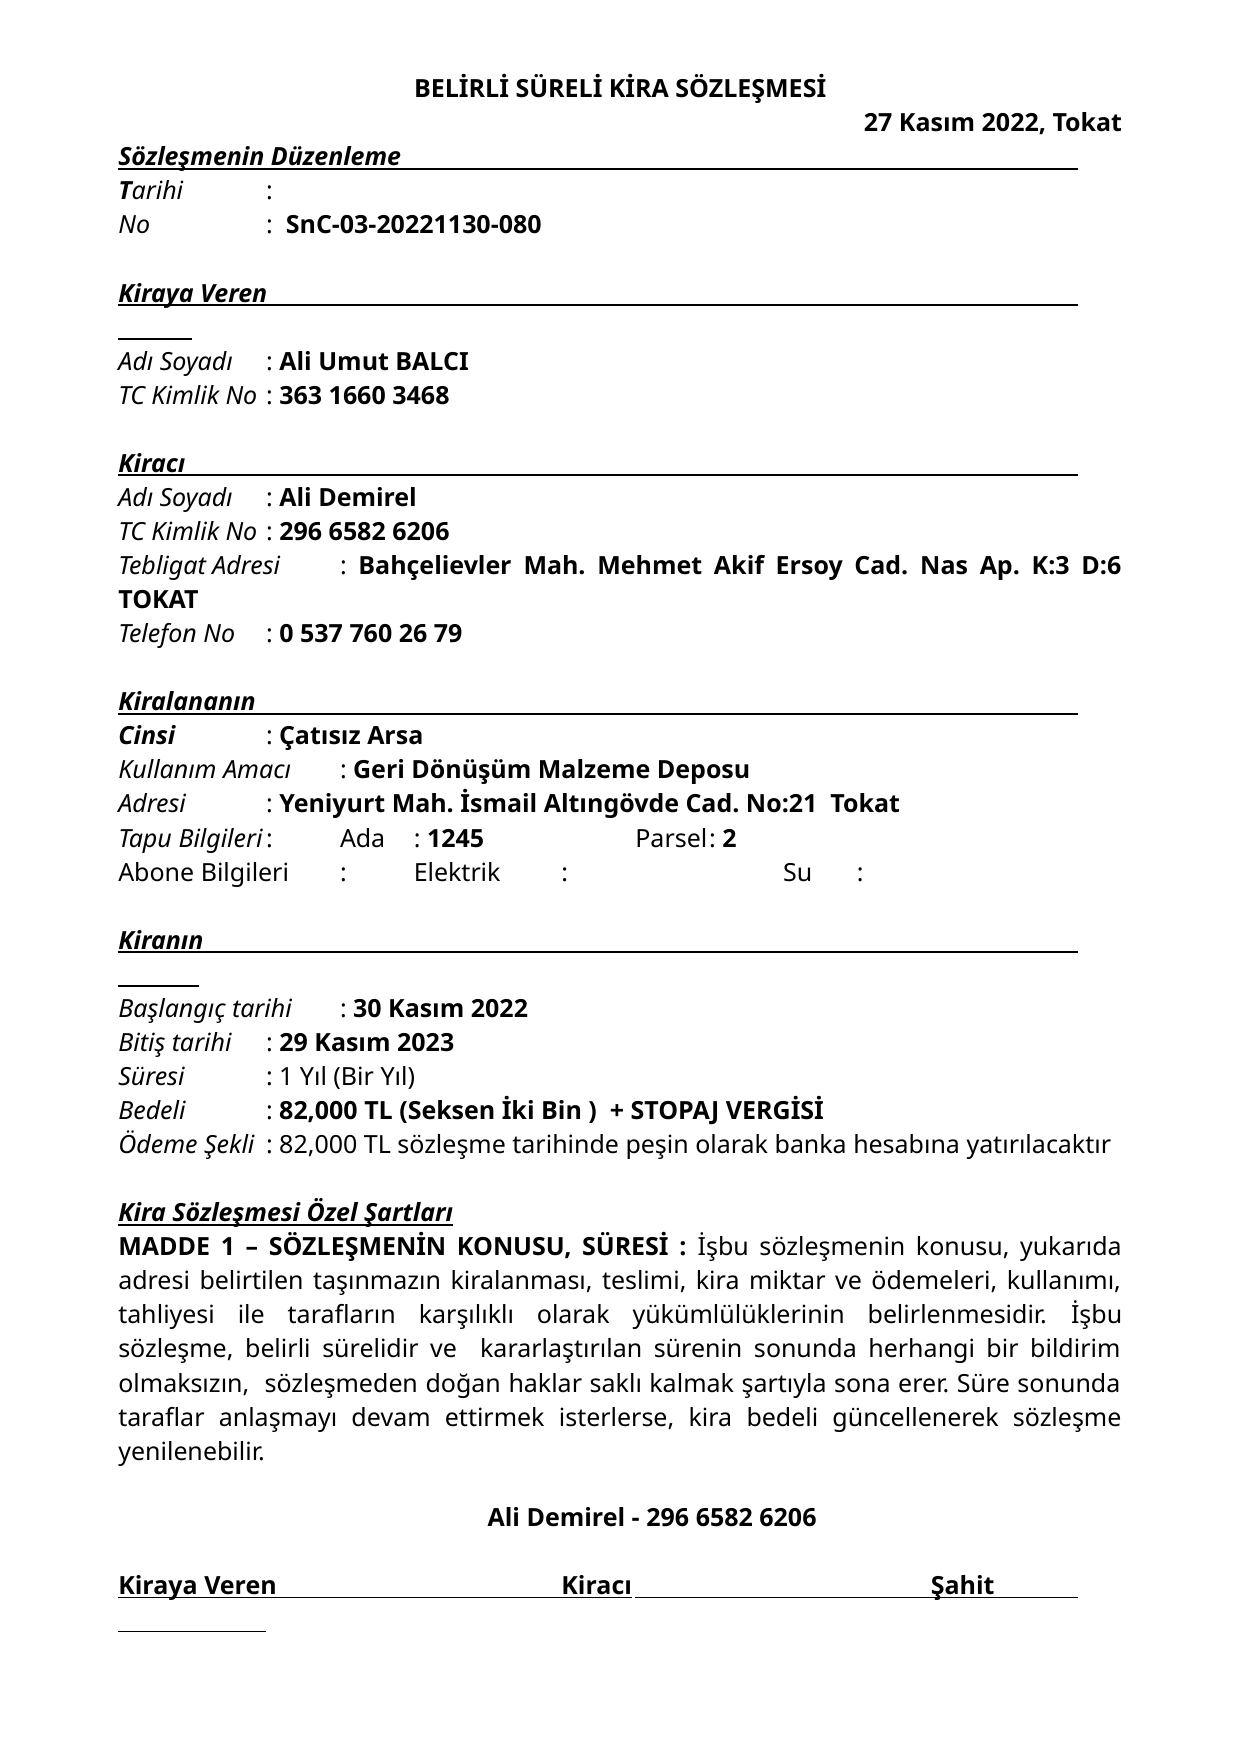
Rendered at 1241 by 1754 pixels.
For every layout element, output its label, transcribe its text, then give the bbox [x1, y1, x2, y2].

text Cinsi : Çatısız Arsa [118, 718, 1122, 752]
text Tebligat Adresi : Bahçelievler Mah. Mehmet Akif Ersoy Cad. Nas Ap. K:3 D:6 TOKAT [118, 548, 1122, 616]
text Bitiş tarihi : 29 Kasım 2023 [118, 1024, 1122, 1059]
text Adı Soyadı : Ali Umut BALCI [118, 343, 1122, 377]
text Kiracı [118, 446, 1122, 479]
text Kiralananın [118, 684, 1122, 718]
text TC Kimlik No : 363 1660 3468 [118, 377, 1122, 411]
text No : SnC-03-20221130-080 [118, 207, 1122, 241]
text Telefon No : 0 537 760 26 79 [118, 616, 1122, 650]
text Kiraya Veren [118, 275, 1122, 343]
text Adı Soyadı : Ali Demirel [118, 479, 1122, 514]
text Tapu Bilgileri : Ada : 1245 Parsel : 2 [118, 820, 1122, 854]
text Kira Sözleşmesi Özel Şartları [118, 1195, 1122, 1229]
text Başlangıç tarihi : 30 Kasım 2022 [118, 991, 1122, 1024]
text 27 Kasım 2022, Tokat [118, 105, 1122, 139]
text TC Kimlik No : 296 6582 6206 [118, 514, 1122, 548]
text Tarihi : [118, 173, 1122, 207]
text Sözleşmenin Düzenleme [118, 139, 1122, 173]
text Kullanım Amacı : Geri Dönüşüm Malzeme Deposu [118, 752, 1122, 786]
text Ödeme Şekli : 82,000 TL sözleşme tarihinde peşin olarak banka hesabına yatırılacaktır [118, 1127, 1122, 1161]
text Süresi : 1 Yıl (Bir Yıl) [118, 1059, 1122, 1093]
text Adresi : Yeniyurt Mah. İsmail Altıngövde Cad. No:21 Tokat [118, 786, 1122, 820]
text Abone Bilgileri : Elektrik : Su : [118, 854, 1122, 888]
list MADDE 1 – SÖZLEŞMENİN KONUSU, SÜRESİ : İşbu sözleşmenin konusu, yukarıda adresi belirtilen taşınmazın kiralanması, teslimi, kira miktar ve ödemeleri, kullanımı, tahliyesi ile tarafların karşılıklı olarak yükümlülüklerinin belirlenmesidir. İşbu sözleşme, belirli sürelidir ve kararlaştırılan sürenin sonunda herhangi bir bildirim olmaksızın, sözleşmeden doğan haklar saklı kalmak şartıyla sona erer. Süre sonunda taraflar anlaşmayı devam ettirmek isterlerse, kira bedeli güncellenerek sözleşme yenilenebilir. [118, 1229, 1122, 1467]
text Bedeli : 82,000 TL (Seksen İki Bin ) + STOPAJ VERGİSİ [118, 1093, 1122, 1127]
text BELİRLİ SÜRELİ KİRA SÖZLEŞMESİ [118, 71, 1122, 105]
text Kiranın [118, 922, 1122, 991]
